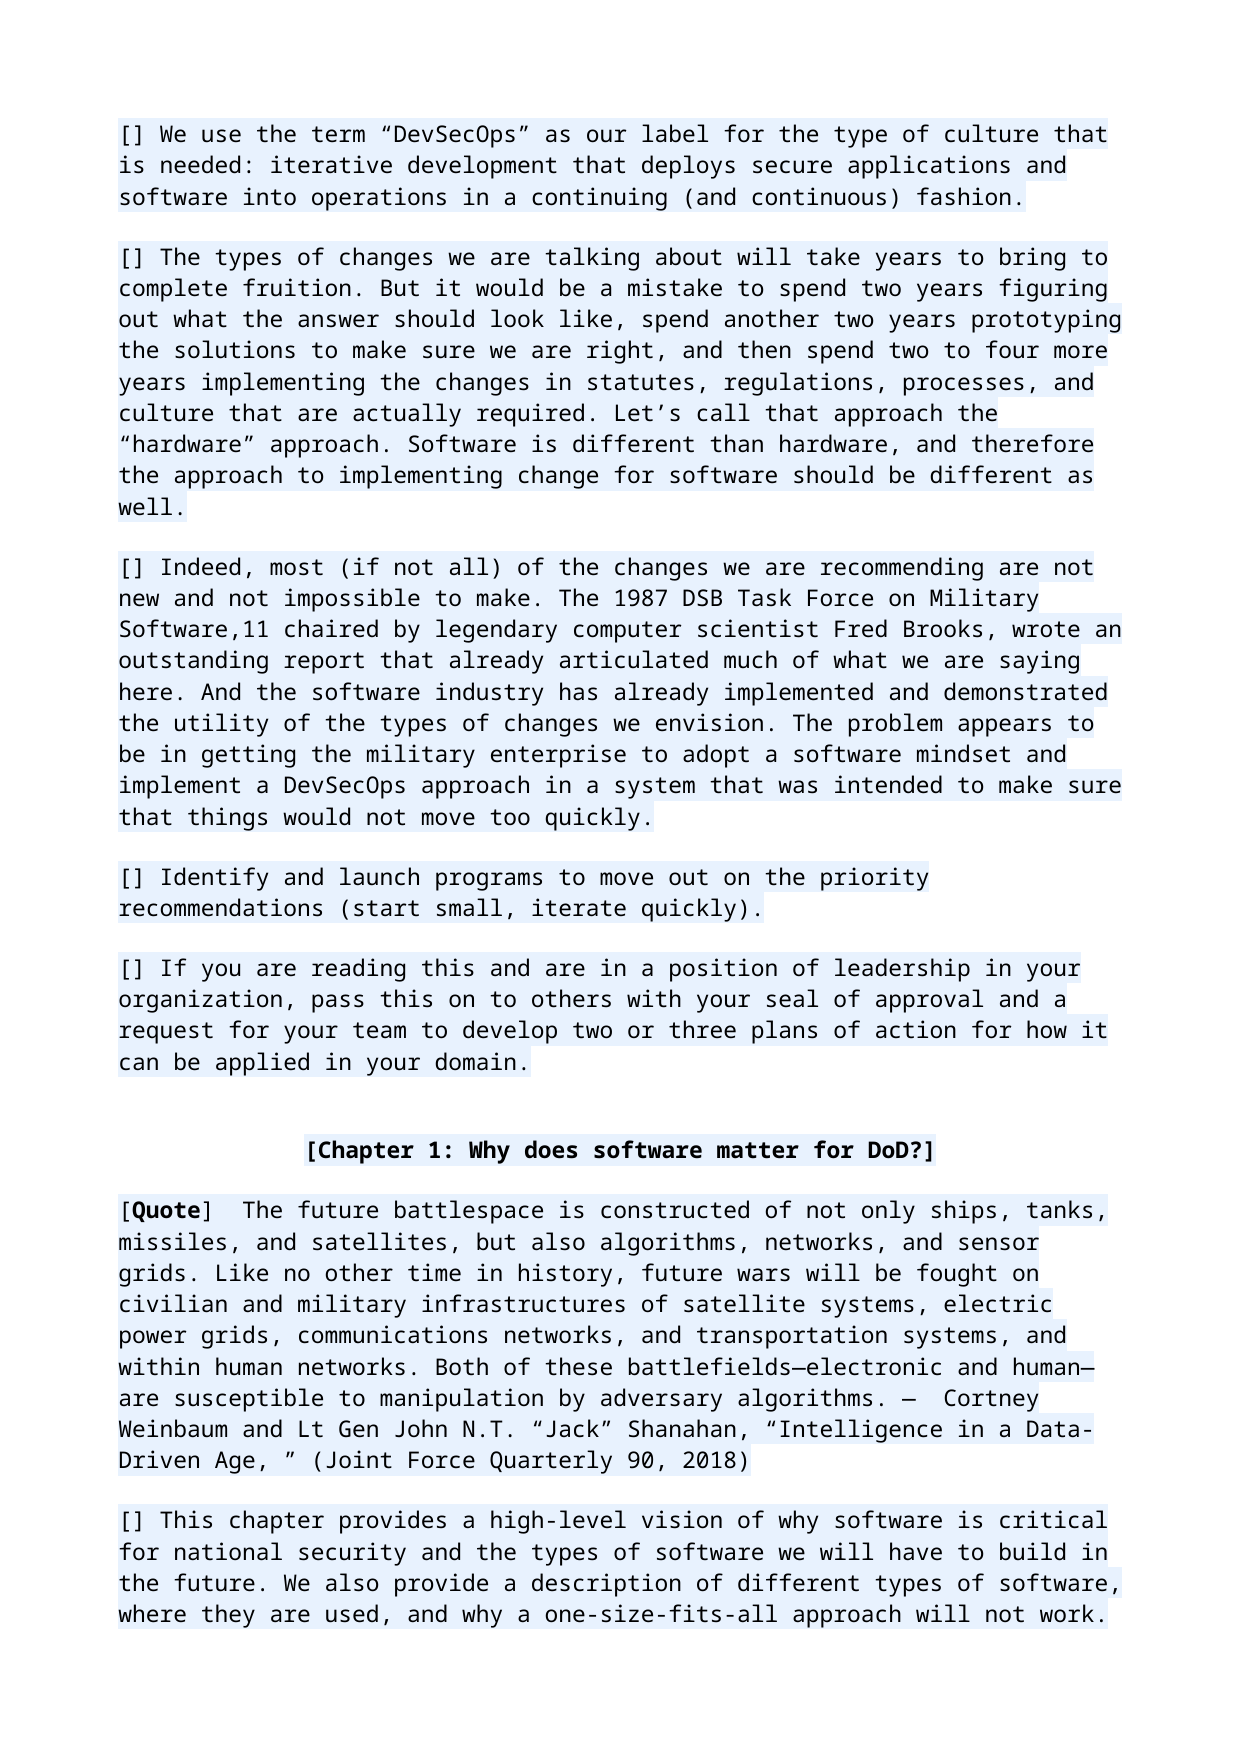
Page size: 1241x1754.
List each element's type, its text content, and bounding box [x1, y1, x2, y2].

text [] If you are reading this and are in a position of leadership in your organization, pass this on to others with your seal of approval and a request for your team to develop two or three plans of action for how it can be applied in your domain. [118, 952, 1122, 1077]
text [] Identify and launch programs to move out on the priority recommendations (start small, iterate quickly). [118, 861, 1122, 923]
text [Chapter 1: Why does software matter for DoD?] [118, 1134, 1122, 1166]
text [] We use the term “DevSecOps” as our label for the type of culture that is needed: iterative development that deploys secure applications and software into operations in a continuing (and continuous) fashion. [118, 118, 1122, 212]
text [] The types of changes we are talking about will take years to bring to complete fruition. But it would be a mistake to spend two years figuring out what the answer should look like, spend another two years prototyping the solutions to make sure we are right, and then spend two to four more years implementing the changes in statutes, regulations, processes, and culture that are actually required. Let’s call that approach the “hardware” approach. Software is different than hardware, and therefore the approach to implementing change for software should be different as well. [118, 241, 1122, 522]
text [Quote] The future battlespace is constructed of not only ships, tanks, missiles, and satellites, but also algorithms, networks, and sensor grids. Like no other time in history, future wars will be fought on [118, 1194, 1122, 1288]
text [] This chapter provides a high-level vision of why software is critical for national security and the types of software we will have to build in the future. We also provide a description of different types of software, where they are used, and why a one-size-fits-all approach will not work. [118, 1504, 1122, 1629]
text civilian and military infrastructures of satellite systems, electric power grids, communications networks, and transportation systems, and within human networks. Both of these battlefields—electronic and human—are susceptible to manipulation by adversary algorithms. — Cortney Weinbaum and Lt Gen John N.T. “Jack” Shanahan, “Intelligence in a Data-Driven Age, ” (Joint Force Quarterly 90, 2018) [118, 1288, 1122, 1476]
text [] Indeed, most (if not all) of the changes we are recommending are not new and not impossible to make. The 1987 DSB Task Force on Military Software,11 chaired by legendary computer scientist Fred Brooks, wrote an outstanding report that already articulated much of what we are saying here. And the software industry has already implemented and demonstrated the utility of the types of changes we envision. The problem appears to be in getting the military enterprise to adopt a software mindset and implement a DevSecOps approach in a system that was intended to make sure that things would not move too quickly. [118, 551, 1122, 832]
